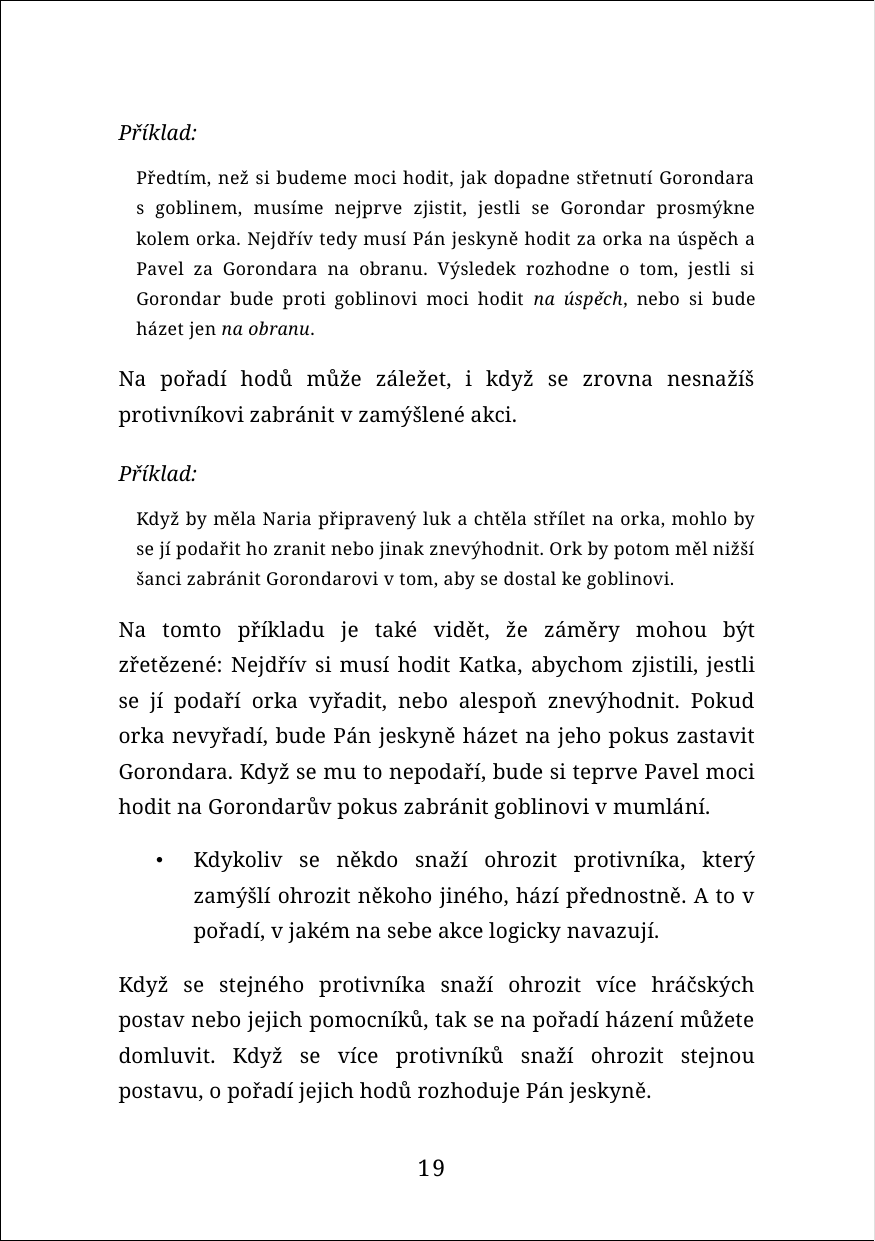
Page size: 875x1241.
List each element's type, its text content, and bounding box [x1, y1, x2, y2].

text Když by měla Naria připravený luk a chtěla střílet na orka, mohlo by se jí podařit ho zranit nebo jinak znevýhodnit. Ork by potom měl nižší šanci zabránit Gorondarovi v tom, aby se dostal ke goblinovi. [136, 506, 756, 591]
list Kdykoliv se někdo snaží ohrozit protivníka, který zamýšlí ohrozit někoho jiného, hází přednostně. A to v pořadí, v jakém na sebe akce logicky navazují. [156, 846, 756, 945]
text Předtím, než si budeme moci hodit, jak dopadne střetnutí Gorondara s goblinem, musíme nejprve zjistit, jestli se Gorondar prosmýkne kolem orka. Nejdřív tedy musí Pán jeskyně hodit za orka na úspěch a Pavel za Gorondara na obranu. Výsledek rozhodne o tom, jestli si Gorondar bude proti goblinovi moci hodit na úspěch, nebo si bude házet jen na obranu. [136, 166, 756, 341]
text Když se stejného protivníka snaží ohrozit více hráčských postav nebo jejich pomocníků, tak se na pořadí házení můžete domluvit. Když se více protivníků snaží ohrozit stejnou postavu, o pořadí jejich hodů rozhoduje Pán jeskyně. [118, 970, 756, 1105]
text Příklad: [118, 459, 756, 488]
text Na pořadí hodů může záležet, i když se zrovna nesnažíš protivníkovi zabránit v zamýšlené akci. [118, 364, 756, 428]
text Příklad: [118, 118, 756, 147]
text Na tomto příkladu je také vidět, že záměry mohou být zřetězené: Nejdřív si musí hodit Katka, abychom zjistili, jestli se jí podaří orka vyřadit, nebo alespoň znevýhodnit. Pokud orka nevyřadí, bude Pán jeskyně házet na jeho pokus zastavit Gorondara. Když se mu to nepodaří, bude si teprve Pavel moci hodit na Gorondarův pokus zabránit goblinovi v mumlání. [118, 615, 756, 821]
